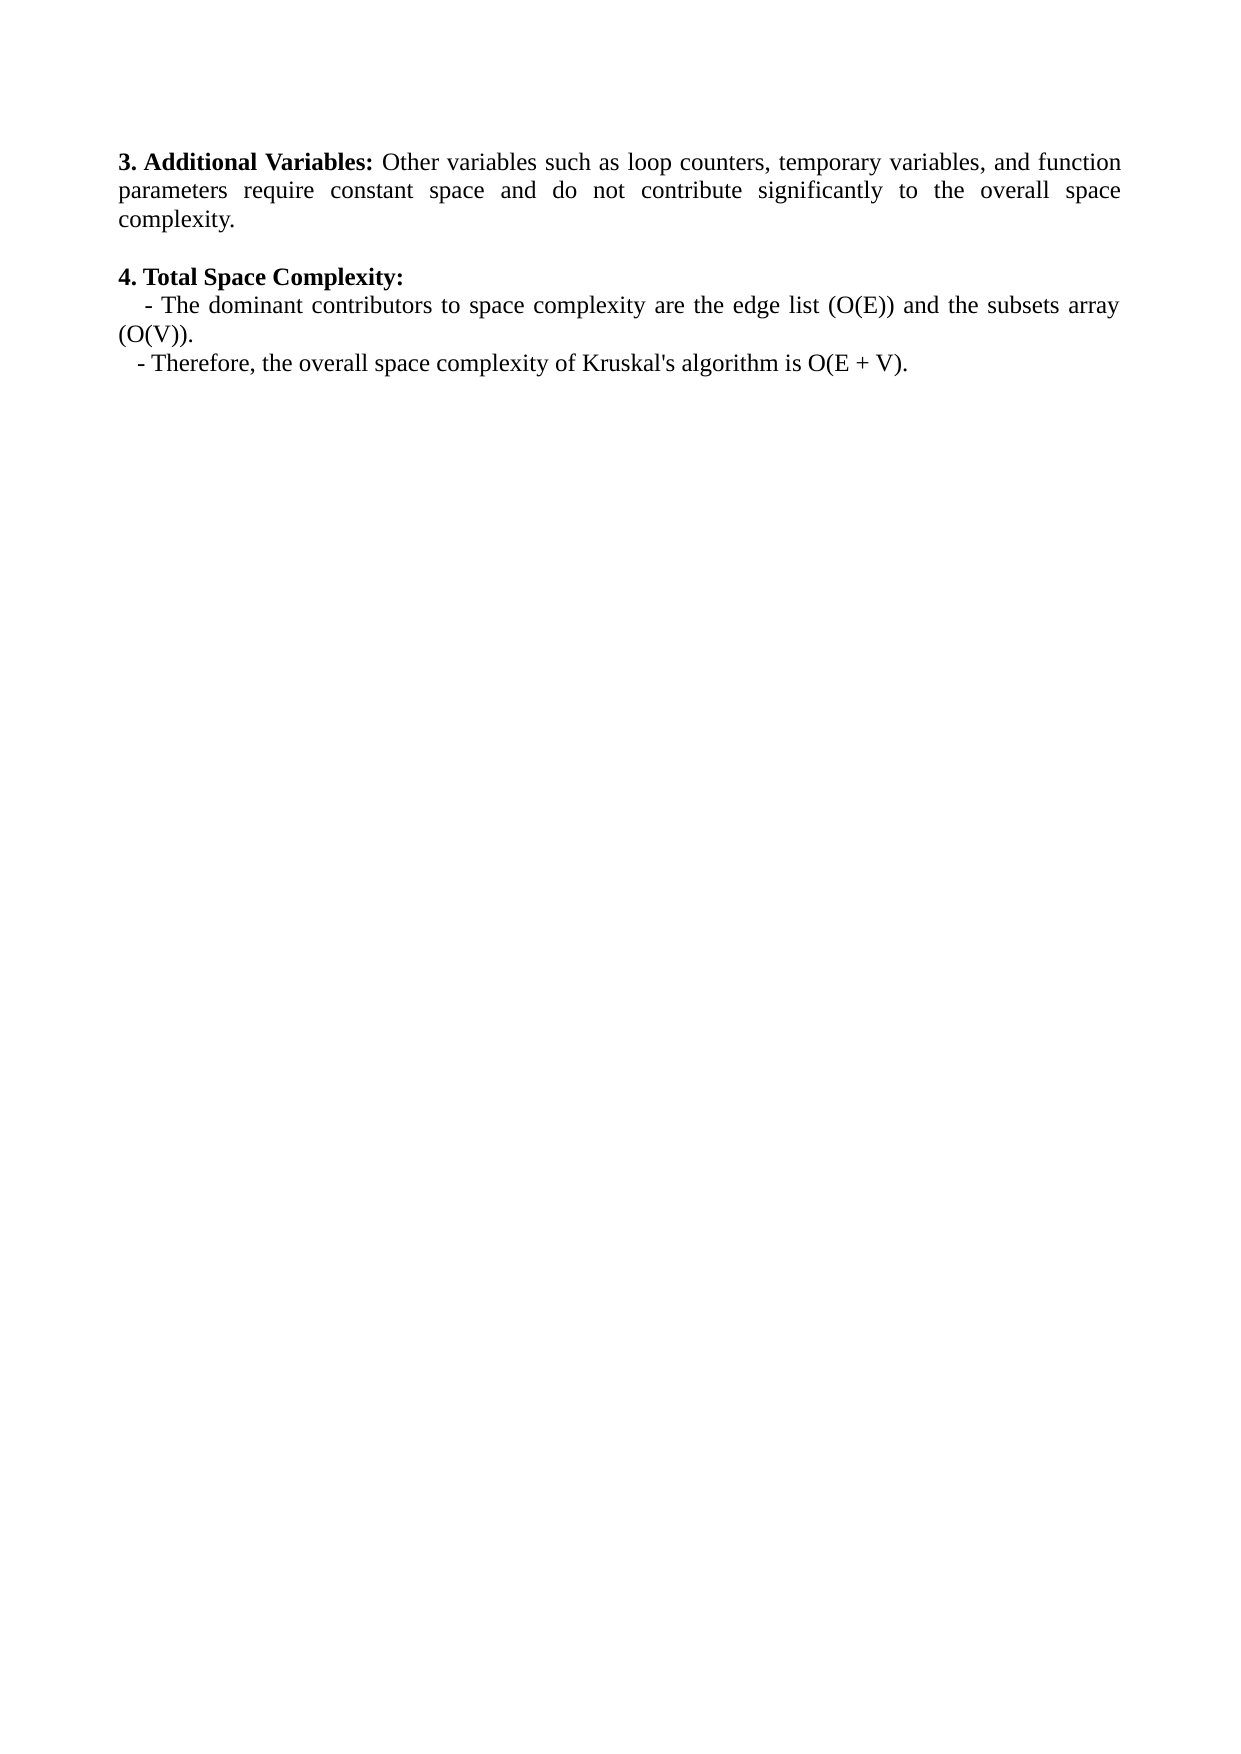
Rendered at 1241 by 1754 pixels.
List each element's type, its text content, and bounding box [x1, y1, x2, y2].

text 4. Total Space Complexity: [118, 262, 1122, 291]
text - The dominant contributors to space complexity are the edge list (O(E)) and the subsets array (O(V)). [118, 291, 1122, 348]
text 3. Additional Variables: Other variables such as loop counters, temporary variables, and function parameters require constant space and do not contribute significantly to the overall space complexity. [118, 147, 1122, 233]
text - Therefore, the overall space complexity of Kruskal's algorithm is O(E + V). [118, 348, 1122, 377]
